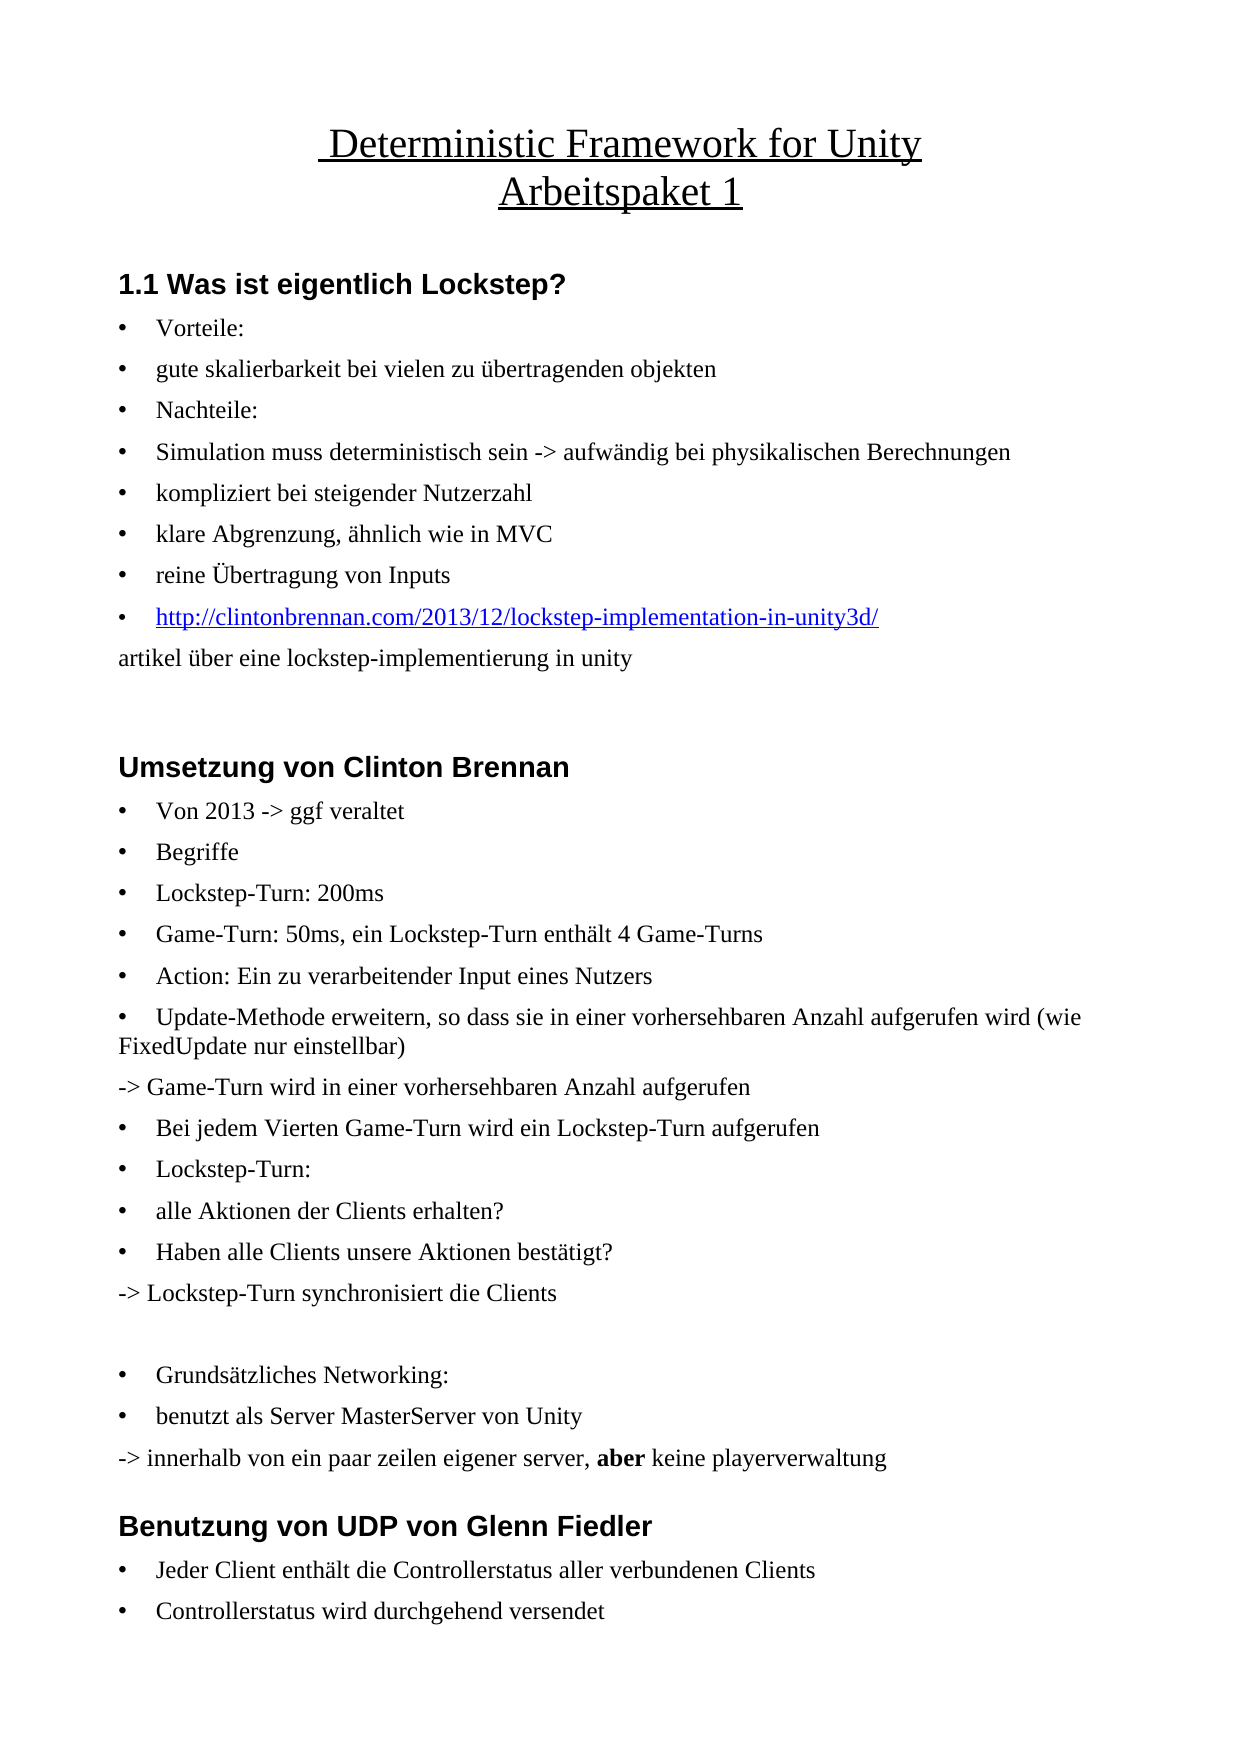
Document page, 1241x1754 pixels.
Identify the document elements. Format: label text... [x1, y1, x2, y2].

text artikel über eine lockstep-implementierung in unity [118, 643, 1122, 672]
text 1.1 Was ist eigentlich Lockstep? [118, 267, 1122, 301]
list Nachteile: [81, 396, 1122, 424]
list Game-Turn: 50ms, ein Lockstep-Turn enthält 4 Game-Turns [81, 919, 1122, 948]
list Vorteile: [81, 313, 1122, 342]
list Lockstep-Turn: 200ms [81, 878, 1122, 907]
list Von 2013 -> ggf veraltet [81, 796, 1122, 824]
list gute skalierbarkeit bei vielen zu übertragenden objekten [81, 354, 1122, 383]
list Begriffe [81, 837, 1122, 866]
text Arbeitspaket 1 [118, 166, 1122, 214]
list alle Aktionen der Clients erhalten? [81, 1196, 1122, 1224]
text Umsetzung von Clinton Brennan [118, 750, 1122, 783]
list Grundsätzliches Networking: [81, 1360, 1122, 1389]
list Jeder Client enthält die Controllerstatus aller verbundenen Clients [81, 1555, 1122, 1584]
list Lockstep-Turn: [81, 1154, 1122, 1183]
text -> Lockstep-Turn synchronisiert die Clients [118, 1278, 1122, 1307]
list klare Abgrenzung, ähnlich wie in MVC [81, 519, 1122, 548]
text Deterministic Framework for Unity [118, 118, 1122, 166]
text Benutzung von UDP von Glenn Fiedler [118, 1509, 1122, 1542]
list benutzt als Server MasterServer von Unity [81, 1401, 1122, 1430]
list kompliziert bei steigender Nutzerzahl [81, 478, 1122, 507]
list reine Übertragung von Inputs [81, 561, 1122, 589]
list Controllerstatus wird durchgehend versendet [81, 1596, 1122, 1625]
list Haben alle Clients unsere Aktionen bestätigt? [81, 1237, 1122, 1266]
list http://clintonbrennan.com/2013/12/lockstep-implementation-in-unity3d/ [81, 602, 1122, 631]
list Update-Methode erweitern, so dass sie in einer vorhersehbaren Anzahl aufgerufen wird (wie FixedUpdate nur einstellbar) [81, 1002, 1122, 1059]
text -> Game-Turn wird in einer vorhersehbaren Anzahl aufgerufen [118, 1072, 1122, 1101]
text -> innerhalb von ein paar zeilen eigener server, aber keine playerverwaltung [118, 1443, 1122, 1471]
list Simulation muss deterministisch sein -> aufwändig bei physikalischen Berechnungen [81, 437, 1122, 466]
list Action: Ein zu verarbeitender Input eines Nutzers [81, 961, 1122, 989]
list Bei jedem Vierten Game-Turn wird ein Lockstep-Turn aufgerufen [81, 1113, 1122, 1142]
